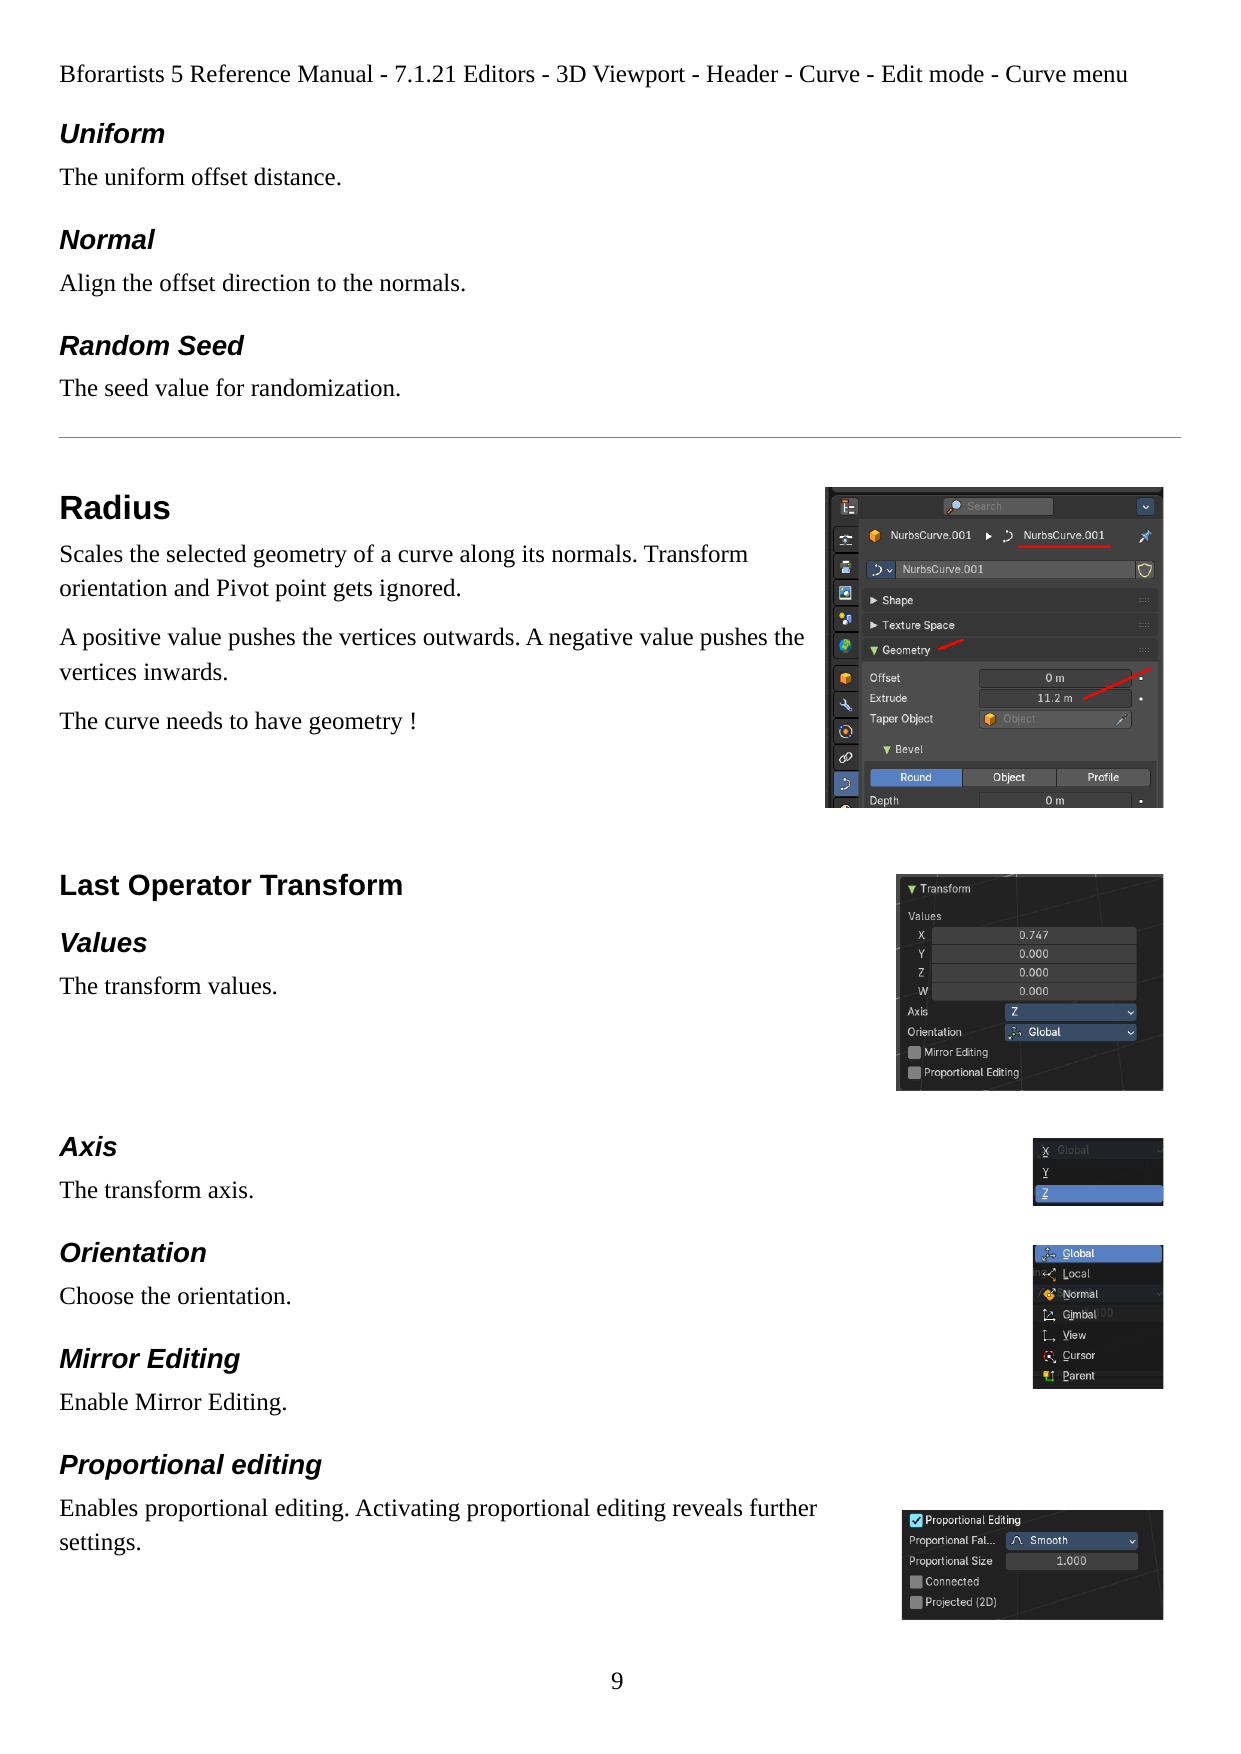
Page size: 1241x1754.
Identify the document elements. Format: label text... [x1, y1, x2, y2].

subtitle Proportional editing [59, 1448, 1181, 1480]
text Enables proportional editing. Activating proportional editing reveals further settings. [59, 1493, 1181, 1556]
text [1164, 1281, 1181, 1309]
picture [1032, 1245, 1164, 1389]
text Enable Mirror Editing. [59, 1387, 1181, 1415]
subtitle Random Seed [59, 329, 1181, 361]
picture [901, 1510, 1164, 1620]
text The seed value for randomization. [59, 373, 1181, 402]
subtitle Normal [59, 223, 1181, 255]
text A positive value pushes the vertices outwards. A negative value pushes the vertices inwards. [59, 622, 825, 686]
text The transform values. [59, 971, 896, 999]
picture [1032, 1138, 1164, 1206]
subtitle [1164, 1342, 1181, 1374]
subtitle Mirror Editing [59, 1342, 1032, 1374]
text [1164, 1175, 1181, 1203]
text Scales the selected geometry of a curve along its normals. Transform orientation and Pivot point gets ignored. [59, 539, 825, 602]
text [1164, 971, 1181, 999]
subtitle Orientation [59, 1236, 1181, 1268]
picture [825, 487, 1164, 808]
subtitle Values [59, 926, 896, 958]
text Choose the orientation. [59, 1281, 1032, 1309]
picture [896, 874, 1164, 1091]
subtitle [1164, 926, 1181, 958]
subtitle Radius [59, 488, 825, 526]
text Align the offset direction to the normals. [59, 268, 1181, 296]
text The curve needs to have geometry ! [59, 706, 825, 734]
subtitle Last Operator Transform [59, 868, 1181, 901]
subtitle [1164, 488, 1181, 526]
subtitle Axis [59, 1130, 1181, 1162]
subtitle Uniform [59, 117, 1181, 149]
text The uniform offset distance. [59, 162, 1181, 190]
text The transform axis. [59, 1175, 1032, 1203]
